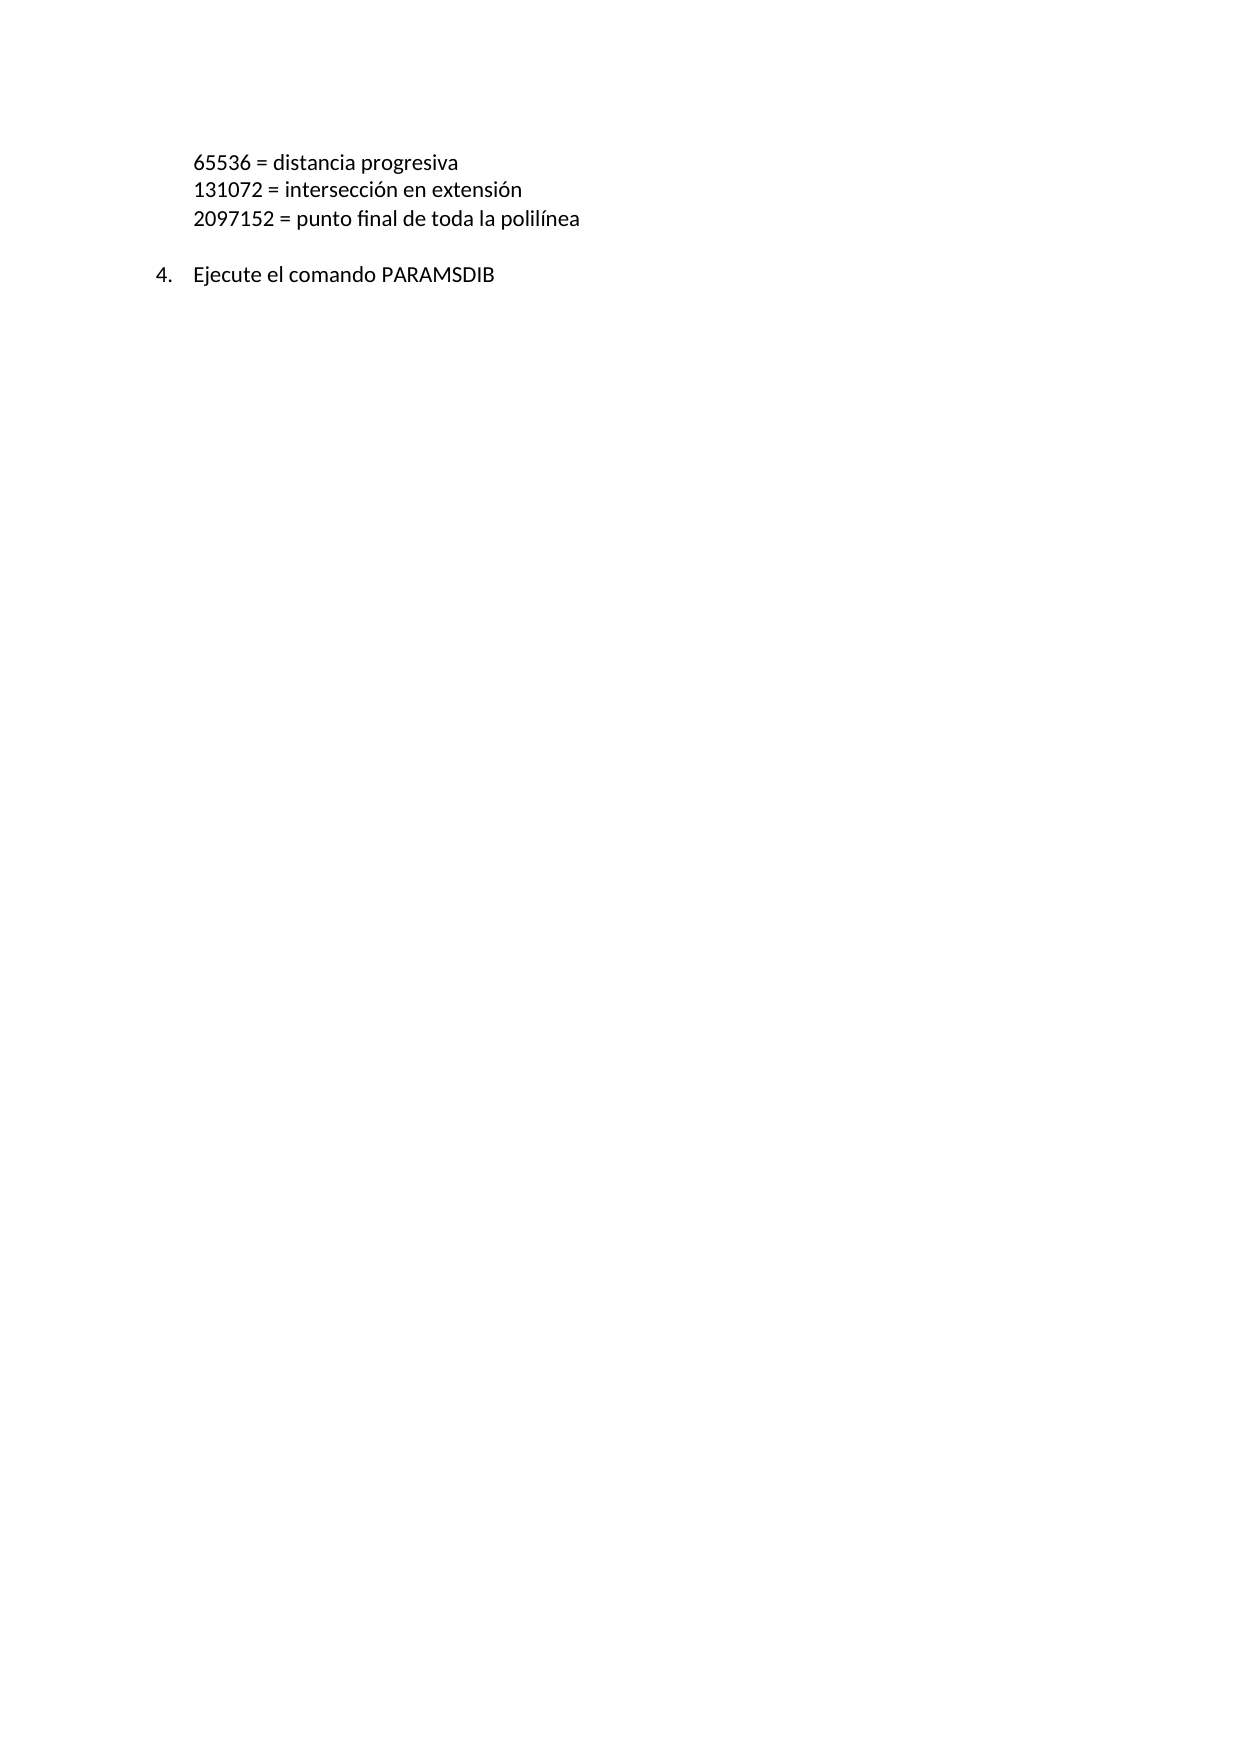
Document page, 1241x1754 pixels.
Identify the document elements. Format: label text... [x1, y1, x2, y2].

list Ejecute el comando PARAMSDIB [156, 260, 1122, 288]
list 65536 = distancia progresiva 131072 = intersección en extensión 2097152 = punto final de toda la polilínea [156, 148, 1122, 232]
